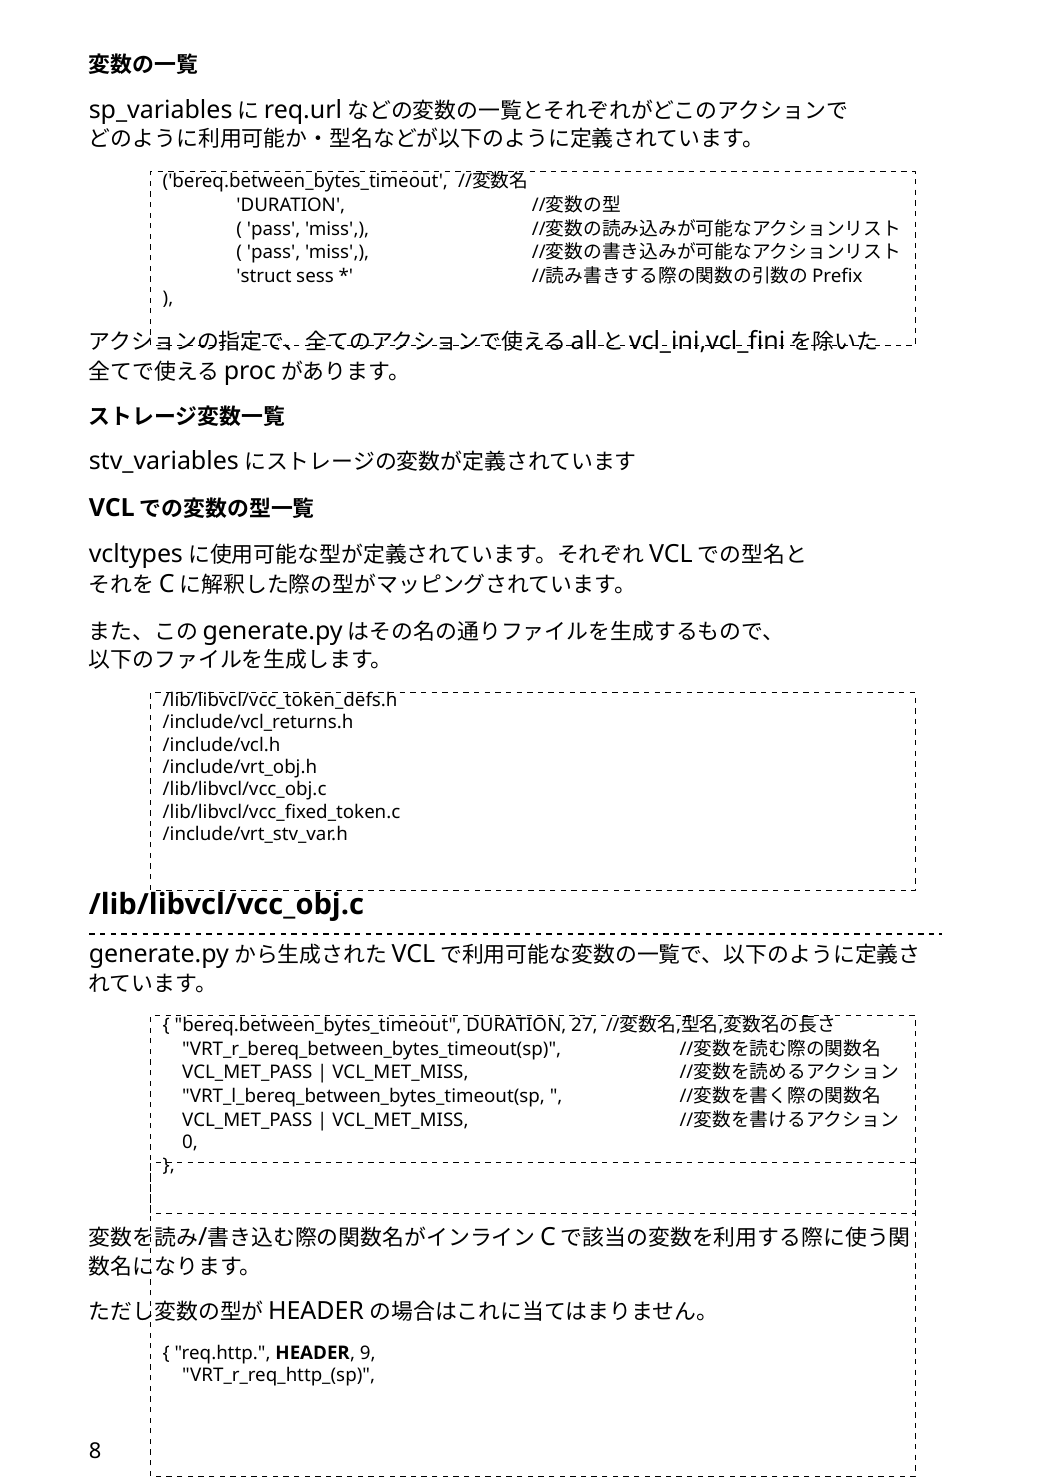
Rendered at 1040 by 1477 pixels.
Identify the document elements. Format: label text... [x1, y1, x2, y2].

text vcltypesに使用可能な型が定義されています。それぞれVCLでの型名と それをCに解釈した際の型がマッピングされています。 [88, 536, 921, 600]
text generate.pyから生成されたVCLで利用可能な変数の一覧で、以下のように定義されています。 [88, 936, 921, 997]
text 変数を読み/書き込む際の関数名がインラインCで該当の変数を利用する際に使う関数名になります。 [88, 1219, 921, 1280]
text stv_variablesにストレージの変数が定義されています [88, 443, 921, 477]
text { "bereq.between_bytes_timeout", DURATION, 27, //変数名,型名,変数名の長さ "VRT_r_bereq_between_bytes_timeout(sp)", //変数を読む際の関数名 VCL_MET_PASS | VCL_MET_MISS, //変数を読めるアクション "VRT_l_bereq_between_bytes_timeout(sp, ", //変数を書く際の関数名 VCL_MET_PASS | VCL_MET_MISS, //変数を書けるアクション 0, }, [162, 1010, 921, 1206]
text VCLでの変数の型一覧 [88, 489, 921, 524]
text ストレージ変数一覧 [88, 399, 921, 431]
text { "req.http.", HEADER, 9, "VRT_r_req_http_(sp)", [162, 1339, 921, 1387]
text 変数の一覧 [88, 47, 921, 79]
text また、このgenerate.pyはその名の通りファイルを生成するもので、 以下のファイルを生成します。 [88, 612, 921, 674]
text /lib/libvcl/vcc_token_defs.h /include/vcl_returns.h /include/vcl.h /include/vrt_obj.h /lib/libvcl/vcc_obj.c /lib/libvcl/vcc_fixed_token.c /include/vrt_stv_var.h [162, 687, 921, 846]
subtitle /lib/libvcl/vcc_obj.c [88, 883, 921, 923]
text アクションの指定で、全てのアクションで使えるallとvcl_ini,vcl_finiを除いた 全てで使えるprocがあります。 [88, 323, 921, 386]
text ただし変数の型がHEADERの場合はこれに当てはまりません。 [88, 1293, 921, 1327]
text sp_variablesにreq.urlなどの変数の一覧とそれぞれがどこのアクションで どのように利用可能か・型名などが以下のように定義されています。 [88, 91, 921, 153]
text ('bereq.between_bytes_timeout', //変数名 'DURATION', //変数の型 ( 'pass', 'miss',), //変数の読み込みが可能なアクションリスト ( 'pass', 'miss',), //変数の書き込みが可能なアクションリスト 'struct sess *' //読み書きする際の関数の引数のPrefix ), [162, 166, 921, 310]
